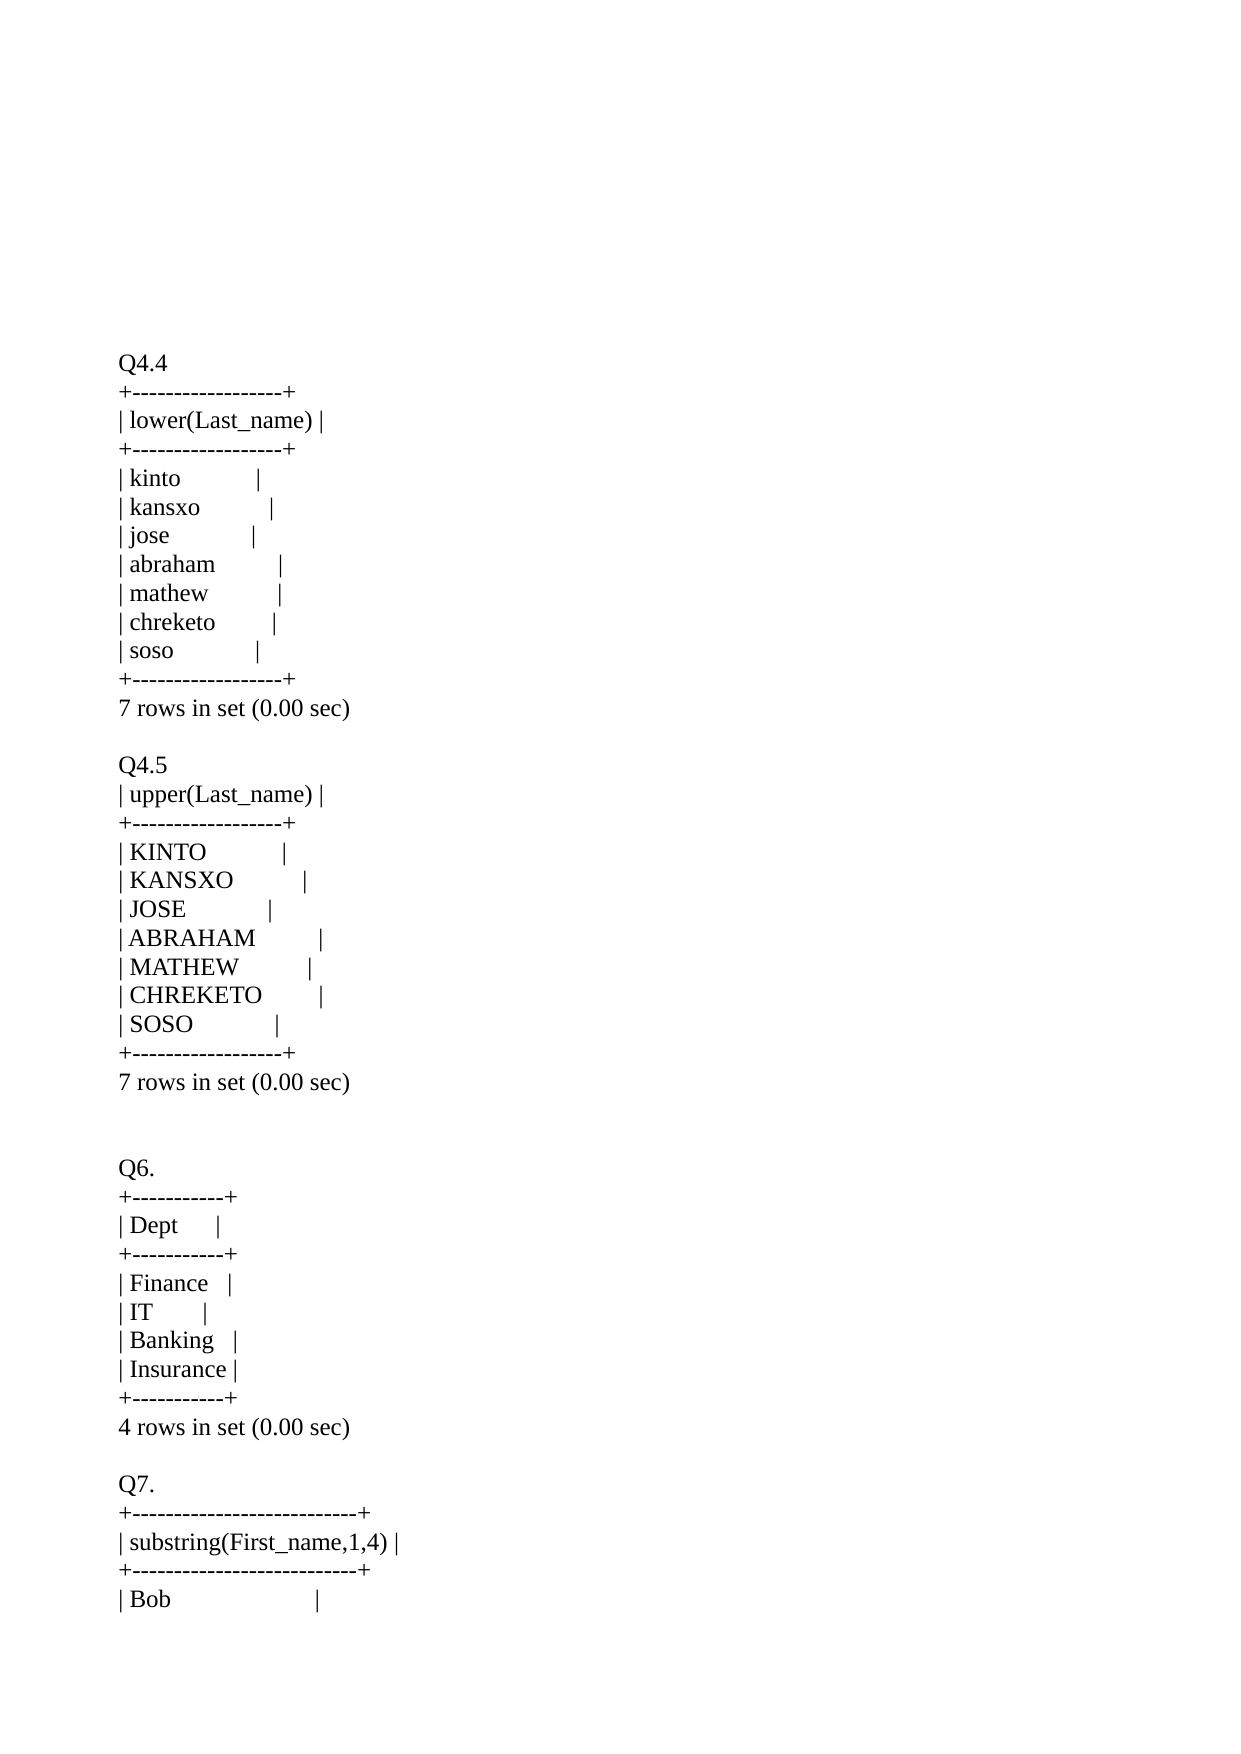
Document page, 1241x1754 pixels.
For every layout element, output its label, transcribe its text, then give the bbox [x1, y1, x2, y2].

text | upper(Last_name) | [118, 779, 1122, 808]
text +-----------+ [118, 1182, 1122, 1211]
text | JOSE | [118, 894, 1122, 923]
text | Bob | [118, 1584, 1122, 1613]
text +---------------------------+ [118, 1498, 1122, 1527]
text | substring(First_name,1,4) | [118, 1527, 1122, 1556]
text | jose | [118, 521, 1122, 549]
text +------------------+ [118, 664, 1122, 693]
text Q6. [118, 1153, 1122, 1182]
text +-----------+ [118, 1239, 1122, 1268]
text +---------------------------+ [118, 1556, 1122, 1584]
text | kansxo | [118, 492, 1122, 521]
text | soso | [118, 636, 1122, 664]
text | Banking | [118, 1326, 1122, 1354]
text Q4.5 [118, 751, 1122, 779]
text 4 rows in set (0.00 sec) [118, 1412, 1122, 1441]
text | KANSXO | [118, 866, 1122, 894]
text | chreketo | [118, 607, 1122, 636]
text +------------------+ [118, 377, 1122, 406]
text | CHREKETO | [118, 981, 1122, 1009]
text 7 rows in set (0.00 sec) [118, 693, 1122, 722]
text Q7. [118, 1469, 1122, 1498]
text | Dept | [118, 1211, 1122, 1239]
text | kinto | [118, 463, 1122, 492]
text | Finance | [118, 1268, 1122, 1297]
text | KINTO | [118, 837, 1122, 866]
text +-----------+ [118, 1383, 1122, 1412]
text +------------------+ [118, 434, 1122, 463]
text | abraham | [118, 549, 1122, 578]
text | MATHEW | [118, 952, 1122, 981]
text +------------------+ [118, 808, 1122, 837]
text | IT | [118, 1297, 1122, 1326]
text | SOSO | [118, 1009, 1122, 1038]
text | Insurance | [118, 1354, 1122, 1383]
text +------------------+ [118, 1038, 1122, 1067]
text | lower(Last_name) | [118, 406, 1122, 434]
text Q4.4 [118, 348, 1122, 377]
text | ABRAHAM | [118, 923, 1122, 952]
text 7 rows in set (0.00 sec) [118, 1067, 1122, 1096]
text | mathew | [118, 578, 1122, 607]
